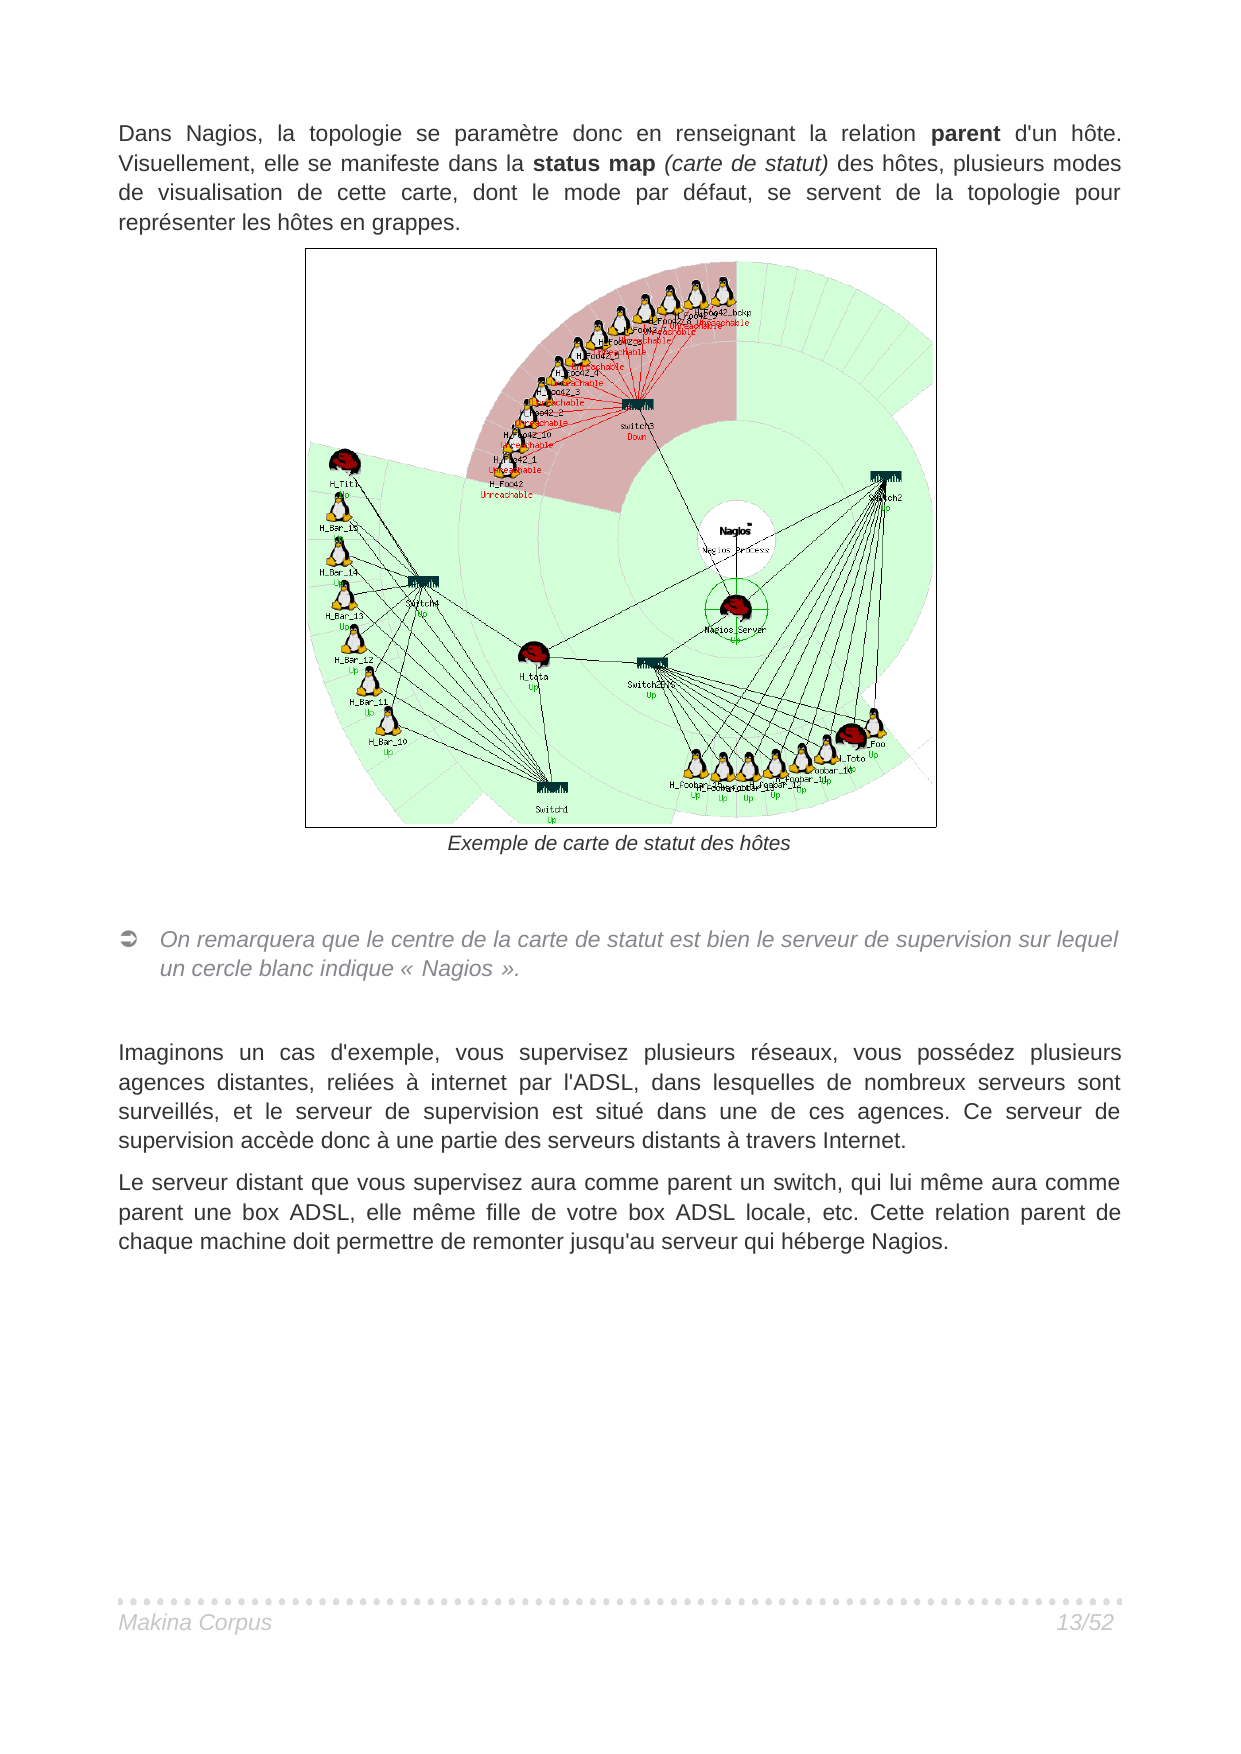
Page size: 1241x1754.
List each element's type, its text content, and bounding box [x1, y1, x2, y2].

text Exemple de carte de statut des hôtes [118, 248, 1122, 856]
list On remarquera que le centre de la carte de statut est bien le serveur de supervision sur lequel un cercle blanc indique « Nagios ». [118, 923, 1122, 982]
picture [118, 1593, 1123, 1610]
text Le serveur distant que vous supervisez aura comme parent un switch, qui lui même aura comme parent une box ADSL, elle même fille de votre box ADSL locale, etc. Cette relation parent de chaque machine doit permettre de remonter jusqu'au serveur qui héberge Nagios. [118, 1167, 1122, 1256]
text Imaginons un cas d'exemple, vous supervisez plusieurs réseaux, vous possédez plusieurs agences distantes, reliées à internet par l'ADSL, dans lesquelles de nombreux serveurs sont surveillés, et le serveur de supervision est situé dans une de ces agences. Ce serveur de supervision accède donc à une partie des serveurs distants à travers Internet. [118, 1037, 1122, 1155]
picture [307, 250, 933, 824]
text Dans Nagios, la topologie se paramètre donc en renseignant la relation parent d'un hôte. Visuellement, elle se manifeste dans la status map (carte de statut) des hôtes, plusieurs modes de visualisation de cette carte, dont le mode par défaut, se servent de la topologie pour représenter les hôtes en grappes. [118, 118, 1122, 236]
